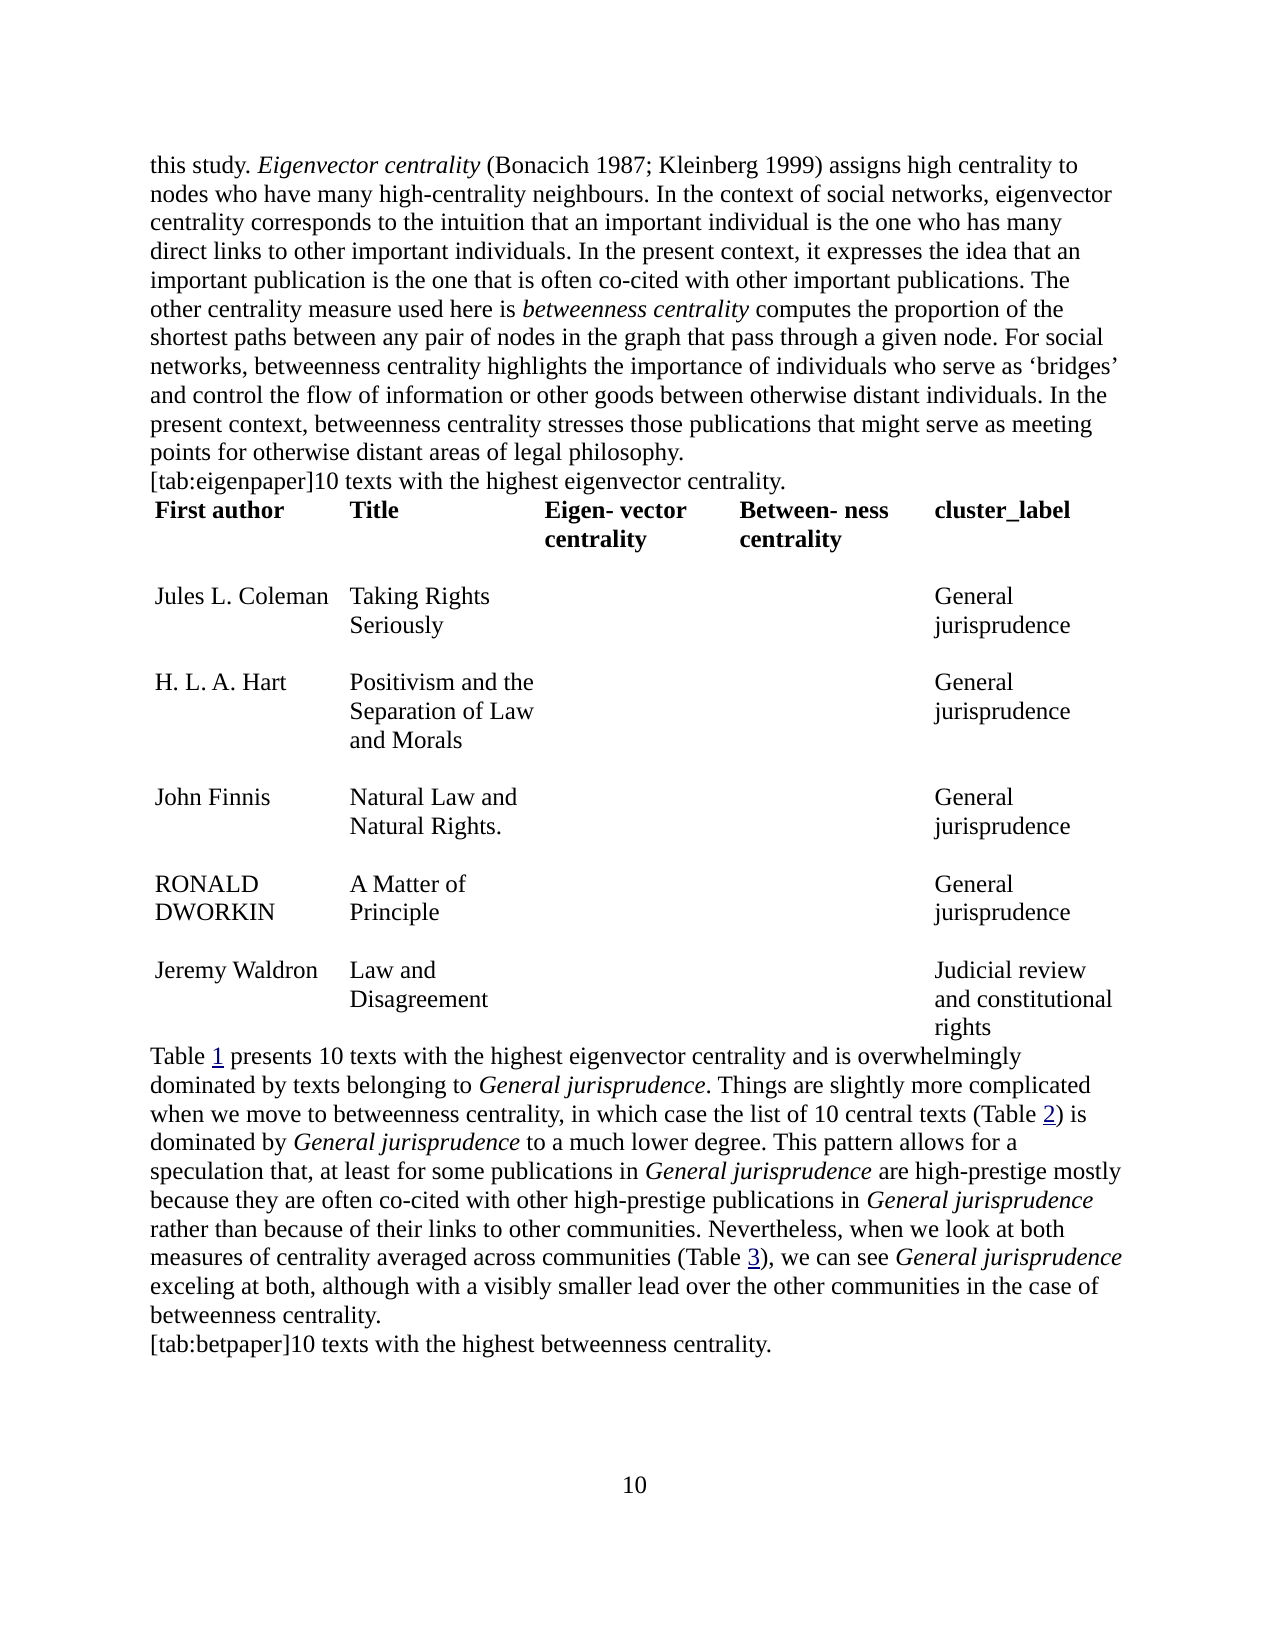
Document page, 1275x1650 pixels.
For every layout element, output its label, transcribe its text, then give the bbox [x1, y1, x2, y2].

table_cell Taking Rights Seriously [345, 581, 540, 639]
text Table 1 presents 10 texts with the highest eigenvector centrality and is overwhelmingly dominated by texts belonging to General jurisprudence. Things are slightly more complicated when we move to betweenness centrality, in which case the list of 10 central texts (Table 2) is dominated by General jurisprudence to a much lower degree. This pattern allows for a speculation that, at least for some publications in General jurisprudence are high-prestige mostly because they are often co-cited with other high-prestige publications in General jurisprudence rather than because of their links to other communities. Nevertheless, when we look at both measures of centrality averaged across communities (Table 3), we can see General jurisprudence exceling at both, although with a visibly smaller lead over the other communities in the case of betweenness centrality. [150, 1041, 1125, 1329]
table_cell [540, 840, 735, 869]
table_cell [540, 553, 735, 581]
table_cell General jurisprudence [930, 668, 1125, 754]
table_cell [150, 754, 345, 782]
table_cell [735, 955, 930, 1041]
table_cell [540, 581, 735, 639]
table_cell [345, 840, 540, 869]
table_cell [540, 754, 735, 782]
table_cell Jules L. Coleman [150, 581, 345, 639]
table_cell [150, 553, 345, 581]
table_cell Jeremy Waldron [150, 955, 345, 1041]
table_cell General jurisprudence [930, 783, 1125, 840]
table_cell [735, 783, 930, 840]
table_cell [735, 926, 930, 955]
table_cell Law and Disagreement [345, 955, 540, 1041]
table_cell [735, 869, 930, 926]
table_cell [540, 926, 735, 955]
table_cell [540, 639, 735, 667]
table_cell H. L. A. Hart [150, 668, 345, 754]
text [tab:betpaper]10 texts with the highest betweenness centrality. [150, 1329, 1125, 1357]
table_cell [540, 783, 735, 840]
table_header Between- ness centrality [735, 495, 930, 552]
table_cell Positivism and the Separation of Law and Morals [345, 668, 540, 754]
table_cell [150, 926, 345, 955]
table_cell A Matter of Principle [345, 869, 540, 926]
table_cell General jurisprudence [930, 581, 1125, 639]
table_cell [150, 639, 345, 667]
table_cell [930, 926, 1125, 955]
table_header Title [345, 495, 540, 552]
table_cell [735, 840, 930, 869]
table_header First author [150, 495, 345, 552]
table_cell RONALD DWORKIN [150, 869, 345, 926]
table_cell [345, 553, 540, 581]
text [tab:eigenpaper]10 texts with the highest eigenvector centrality. [150, 466, 1125, 495]
table_header cluster_label [930, 495, 1125, 552]
table_cell [930, 639, 1125, 667]
table_cell [735, 668, 930, 754]
table_cell General jurisprudence [930, 869, 1125, 926]
table_cell [540, 869, 735, 926]
table_cell John Finnis [150, 783, 345, 840]
table_cell Natural Law and Natural Rights. [345, 783, 540, 840]
table_cell [735, 581, 930, 639]
table_cell [540, 668, 735, 754]
table_cell [930, 754, 1125, 782]
table_cell [345, 754, 540, 782]
table_cell [735, 754, 930, 782]
table_cell [345, 926, 540, 955]
table_cell Judicial review and constitutional rights [930, 955, 1125, 1041]
table_cell [345, 639, 540, 667]
table_cell [930, 553, 1125, 581]
table_cell [540, 955, 735, 1041]
table_cell [930, 840, 1125, 869]
text this study. Eigenvector centrality (Bonacich 1987; Kleinberg 1999) assigns high centrality to nodes who have many high-centrality neighbours. In the context of social networks, eigenvector centrality corresponds to the intuition that an important individual is the one who has many direct links to other important individuals. In the present context, it expresses the idea that an important publication is the one that is often co-cited with other important publications. The other centrality measure used here is betweenness centrality computes the proportion of the shortest paths between any pair of nodes in the graph that pass through a given node. For social networks, betweenness centrality highlights the importance of individuals who serve as ‘bridges’ and control the flow of information or other goods between otherwise distant individuals. In the present context, betweenness centrality stresses those publications that might serve as meeting points for otherwise distant areas of legal philosophy. [150, 150, 1125, 466]
table_cell [735, 553, 930, 581]
table_cell [735, 639, 930, 667]
table_header Eigen- vector centrality [540, 495, 735, 552]
table_cell [150, 840, 345, 869]
